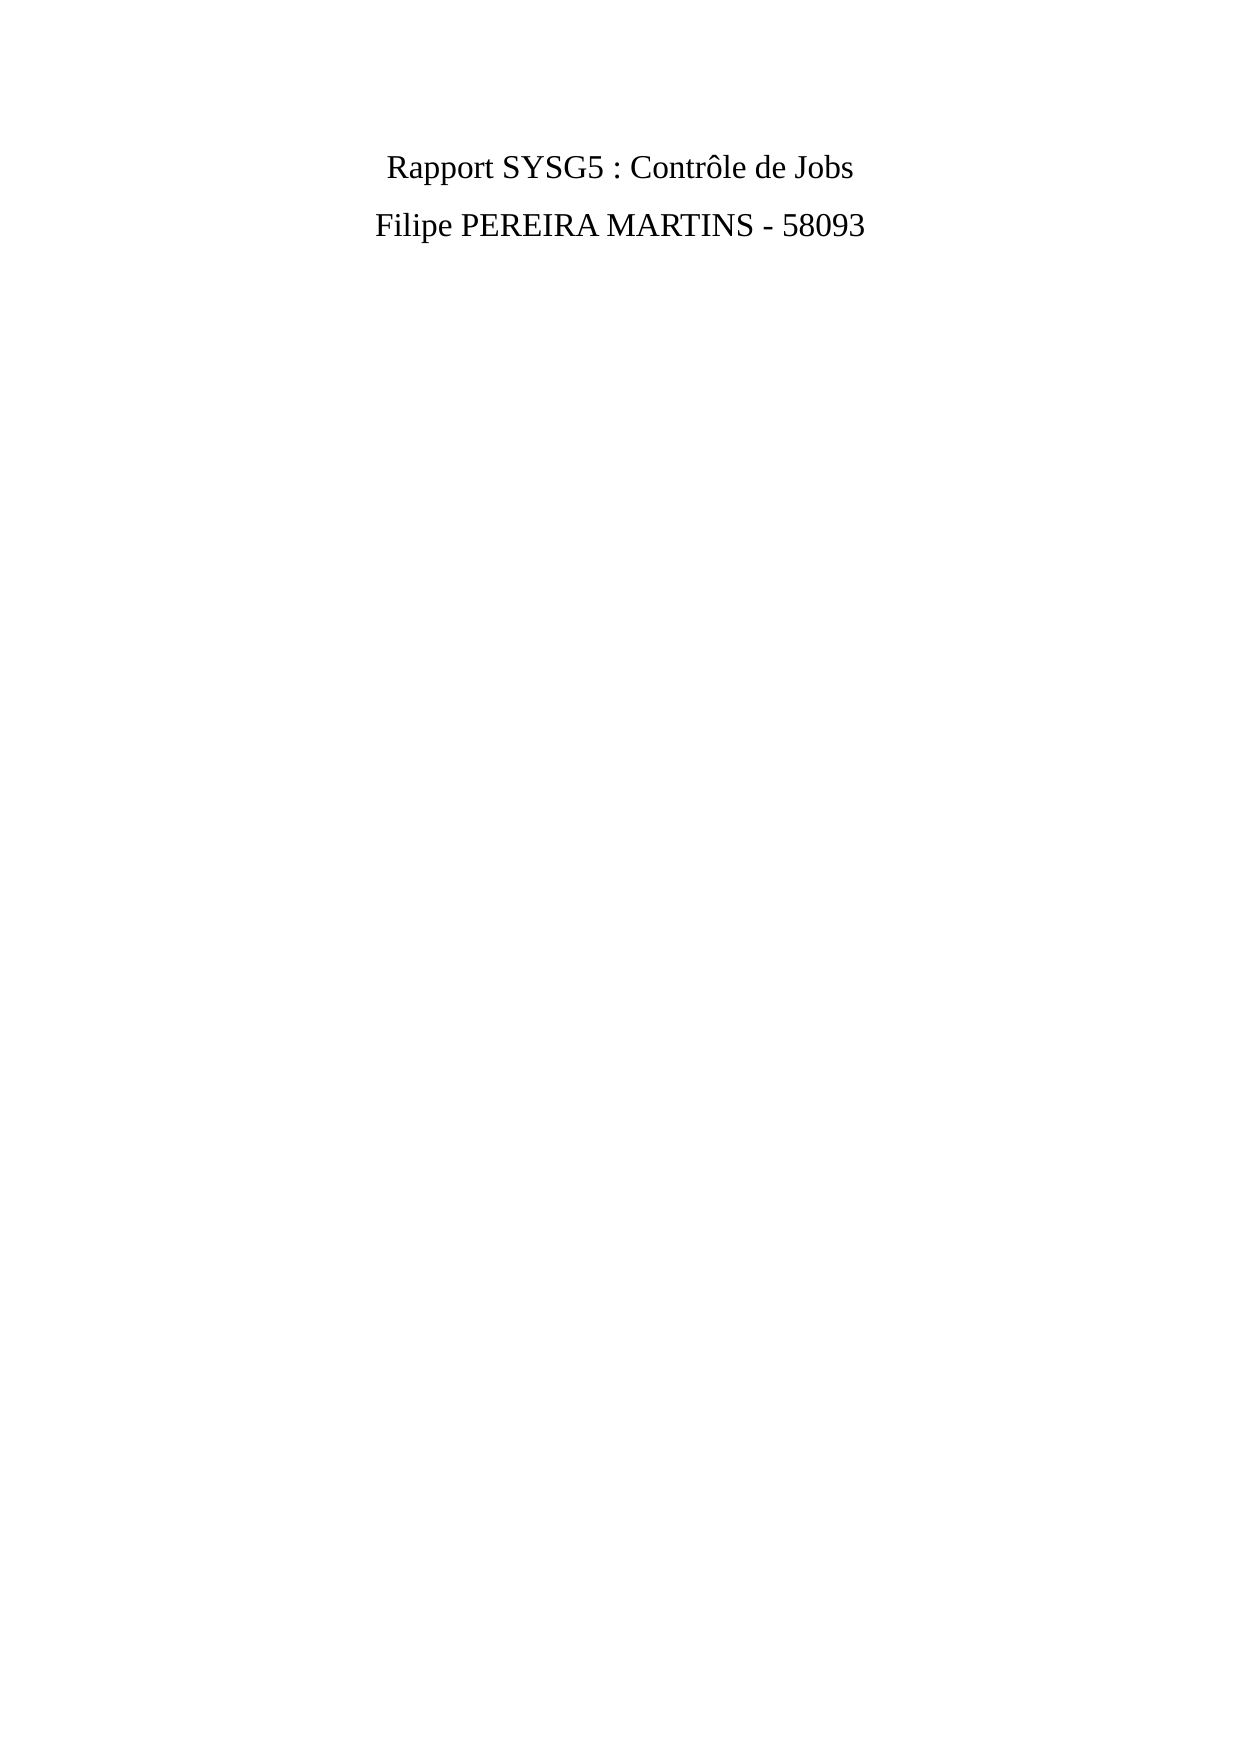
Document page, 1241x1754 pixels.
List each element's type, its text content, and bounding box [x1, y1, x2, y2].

text Rapport SYSG5 : Contrôle de Jobs [148, 148, 1093, 186]
text Filipe PEREIRA MARTINS - 58093 [148, 205, 1093, 243]
